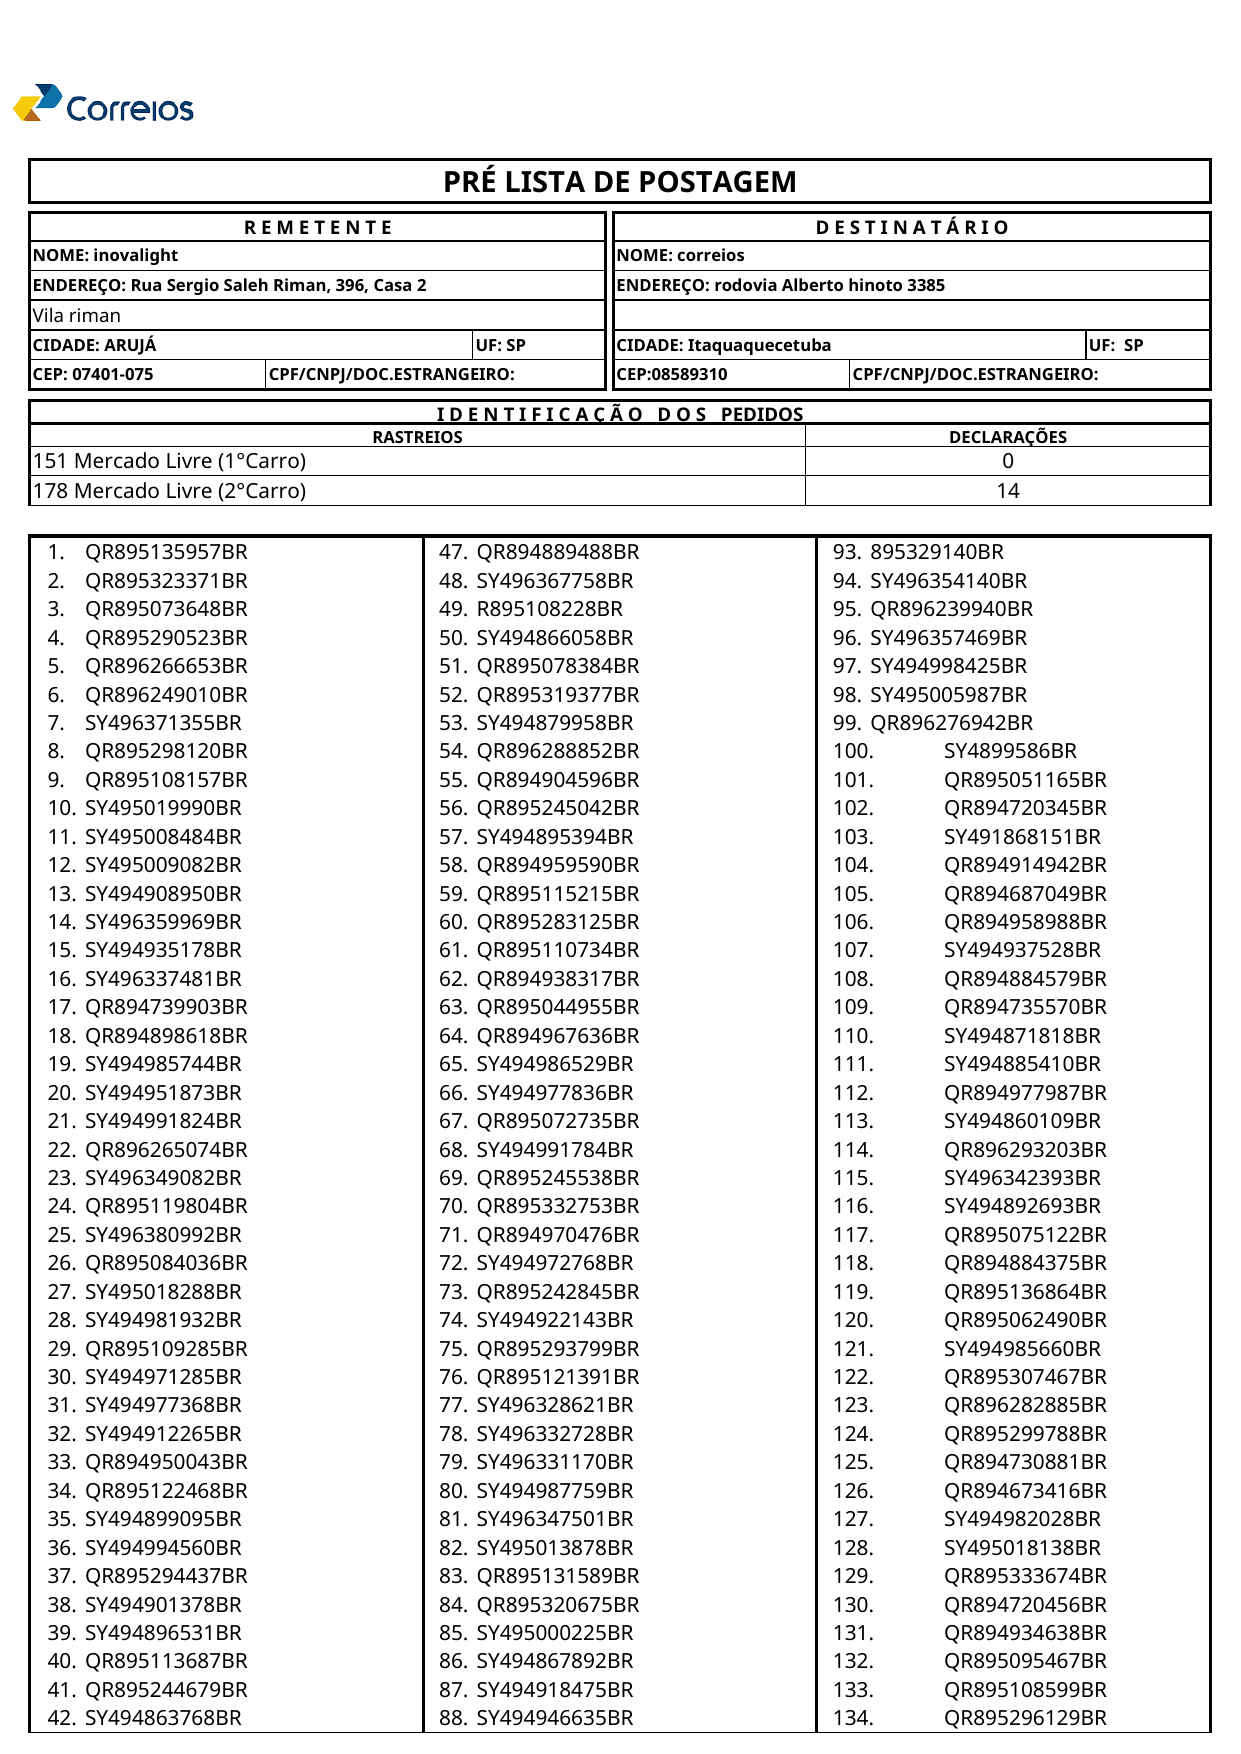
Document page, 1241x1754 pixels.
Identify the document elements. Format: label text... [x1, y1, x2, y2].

table_cell [30, 506, 67, 534]
table_cell CEP: 07401-075 [31, 360, 265, 388]
table_cell 178 Mercado Livre (2°Carro) [31, 476, 805, 505]
table_cell QR895135957BR QR895323371BR QR895073648BR QR895290523BR QR896266653BR QR896249010BR SY496371355BR QR895298120BR QR895108157BR SY495019990BR SY495008484BR SY495009082BR SY494908950BR SY496359969BR SY494935178BR SY496337481BR QR894739903BR QR894898618BR SY494985744BR SY494951873BR SY494991824BR QR896265074BR SY496349082BR QR895119804BR SY496380992BR QR895084036BR SY495018288BR SY494981932BR QR895109285BR SY494971285BR SY494977368BR SY494912265BR QR894950043BR QR895122468BR SY494899095BR SY494994560BR QR895294437BR SY494901378BR SY494896531BR QR895113687BR QR895244679BR SY494863768BR QR896290992BR QR895094489BR QR895090615BR QR895269667BR SY496389170BR SY494991387BR SY496369895BR SY494989556BR QR895332492BR QR895243700BR QR895102392BR SY494897143BR QR895279885BR QR895274208BR SY495016018BR QR896278682BR QR895261990BR SY495003456BR SY496331807BR QR894951619BR QR896288509BR QR895247397BR QR896285710BR QR894732057BR QR894692137BR QR894657807BR QR895300185BR QR894984815BR SY494958766BR SY496389550BR QR895079291BR QR895290996BR QR894942775BR SY494858184BR QR895263925BR QR894712295BR SY494938801BR QR896291825BR QR894910968BR QR895064337BR SY496380670BR QR895274171BR QR895274891BR SY495020088BR QR895077463BR SY496332484BR QR894738409BR SY495006364BR 96258507BR QR895140807BR QR895132765BR QR895293825BR QR896243723BR SY496360750BR QR895331877BR QR895045823BR SY494984995BR SY495011435BR QR894965255BR SY496335273BR QR895105646BR SY494977941BR QR894913385BR SY494979151BR QR895112973BR SY494982120BR QR896276562BR QR895081879BR QR895092797BR QR895087580BR [31, 538, 422, 1732]
table_cell [613, 204, 1211, 211]
table_cell ENDEREÇO: rodovia Alberto hinoto 3385 [615, 271, 1209, 299]
table_cell D E S T I N A T Á R I O [615, 214, 1209, 240]
table_cell CPF/CNPJ/DOC.ESTRANGEIRO: [850, 360, 1209, 388]
table_cell RASTREIOS CONTEÚDO [31, 425, 805, 446]
table_cell [615, 301, 1209, 329]
table_cell [680, 506, 805, 534]
table_cell [200, 506, 208, 534]
table_cell [850, 506, 1058, 534]
table_cell CEP:08589310 [615, 360, 849, 388]
table_cell [605, 204, 613, 211]
table_cell 14 [806, 476, 1209, 505]
table_cell [370, 506, 400, 534]
table_cell [444, 506, 653, 534]
table_cell Vila riman [31, 301, 604, 329]
table_cell NOME: correios [615, 242, 1209, 269]
table_cell 895329140BR SY496354140BR QR896239940BR SY496357469BR SY494998425BR SY495005987BR QR896276942BR SY4899586BR QR895051165BR QR894720345BR SY491868151BR QR894914942BR QR894687049BR QR894958988BR SY494937528BR QR894884579BR QR894735570BR SY494871818BR SY494885410BR QR894977987BR SY494860109BR QR896293203BR SY496342393BR SY494892693BR QR895075122BR QR894884375BR QR895136864BR QR895062490BR SY494985660BR QR895307467BR QR896282885BR QR895299788BR QR894730881BR QR894673416BR SY494982028BR SY495018138BR QR895333674BR QR894720456BR QR894934638BR QR895095467BR QR895108599BR QR895296129BR QR894887513BR QR894716964BR SY496386575BR QR894921869BR Sy496448686br Qr896316363br Sy495007387br R895113611br Sy494895540br Sy496427730br Da348222720br Qr896302996br Qr896848945br Sy496423525br Qr144973175br Qr896868066br Qr144973189br Sy496416581br Qr896596592br Qr896873582br Qr896602664br Qr896873619br Qr894934814br 43497238344 Qr896600411br Qr896560505br Qr896588980br Qr896621836br Sy496414210br Sy496425606br Qr896608582br Sy496439605br Sy496439035br Qr896542501br Qr896629830br Sy496443410br Sy496450937br Qr896613432br Qr896858744br 496412823br Sy496443865br Sy496430645br Qr896549425br Qr896539825br Qr896299002br Qr895082392br Qr896857267br Qr896860164br Qr896582267br Sy496491579br Qr896333021br Sy495017543br Qr896566176br Qr896625855br Sy496398826br Qr896562435br Qr896565480br Sy496413316br Sy496463502br Qr896607176br Qr896317810br Sy496452575br Sy496412430br [818, 538, 1209, 1732]
table_header PRÉ LISTA DE POSTAGEM [205, 161, 1209, 201]
table_cell [607, 211, 612, 388]
table_cell CPF/CNPJ/DOC.ESTRANGEIRO: [266, 360, 604, 388]
table_cell [400, 506, 444, 534]
table_cell [208, 506, 229, 534]
table_cell 0 [806, 447, 1209, 475]
table_cell CIDADE: ARUJÁ [31, 331, 472, 359]
table_cell [30, 388, 1211, 399]
table_cell [30, 204, 605, 211]
table_cell NOME: inovalight [31, 242, 604, 269]
table_cell ENDEREÇO: Rua Sergio Saleh Riman, 396, Casa 2 [31, 271, 604, 299]
table_cell 151 Mercado Livre (1°Carro) [31, 447, 805, 475]
table_cell [229, 506, 357, 534]
table_cell [805, 506, 849, 534]
table_cell DECLARAÇÕES VALOR [806, 425, 1209, 446]
table_cell UF: SP [473, 331, 604, 359]
table_cell I D E N T I F I C A Ç Ã O D O S PEDIDOS [31, 402, 1209, 422]
table_cell UF: SP [1087, 331, 1209, 359]
table_cell [1058, 506, 1086, 534]
table_cell R E M E T E N T E [31, 214, 604, 240]
table_cell CIDADE: Itaquaquecetuba [615, 331, 1085, 359]
table_cell [67, 506, 200, 534]
table_cell [653, 506, 680, 534]
table_cell [357, 506, 370, 534]
table_cell [1086, 506, 1211, 534]
table_cell QR894889488BR SY496367758BR R895108228BR SY494866058BR QR895078384BR QR895319377BR SY494879958BR QR896288852BR QR894904596BR QR895245042BR SY494895394BR QR894959590BR QR895115215BR QR895283125BR QR895110734BR QR894938317BR QR895044955BR QR894967636BR SY494986529BR SY494977836BR QR895072735BR SY494991784BR QR895245538BR QR895332753BR QR894970476BR SY494972768BR QR895242845BR SY494922143BR QR895293799BR QR895121391BR SY496328621BR SY496332728BR SY496331170BR SY494987759BR SY496347501BR SY495013878BR QR895131589BR QR895320675BR SY495000225BR SY494867892BR SY494918475BR SY494946635BR QR895043076BR QR895068311BR SY494872420BR QR895325134BR Sy494998677br Qr894938762br Qr895331850br Sy494999615br Qr895071749br Qr895044743br Qr896249054br Sy496384994br Sy494987056br Sy496353060br Qr894908876br Qr894934788br Qr894963356br Sy494977822br Qr895140722br Sy496341177br Sy496363535br Sy494870066br Sy494868629br Qr144973039br Qr144973144br Qr144973087br Qr144973060br Qr144972988br Qr144973073br Qr144973192br Sy496408608br Sy496481072br Qr896577695br Qr896565737br Sy496444485br Qr896590440br Sy496477926br Qr896303719br Qr144973025br Sy496393191br Qr896320005br Qr144973008br Qr144973263br Qr144973161br Sy496394784br Qr896587701br Sy496446481br Qr896630625br Qr894936660br Qr896536948br Qr896332701br Qr896861377br Qr896851295br Sy496454942br Qr896564127br Sy496469567br Qr896593035br Qr896846715br Qr896305480br Qr896872410br Sy496392457br Qr896875288br Sy496405031br Qr896567361br Qr896874720br Qr896301633br Qr896248544br Qr895260985br Sy496452575br Sy496412430br [425, 538, 815, 1732]
